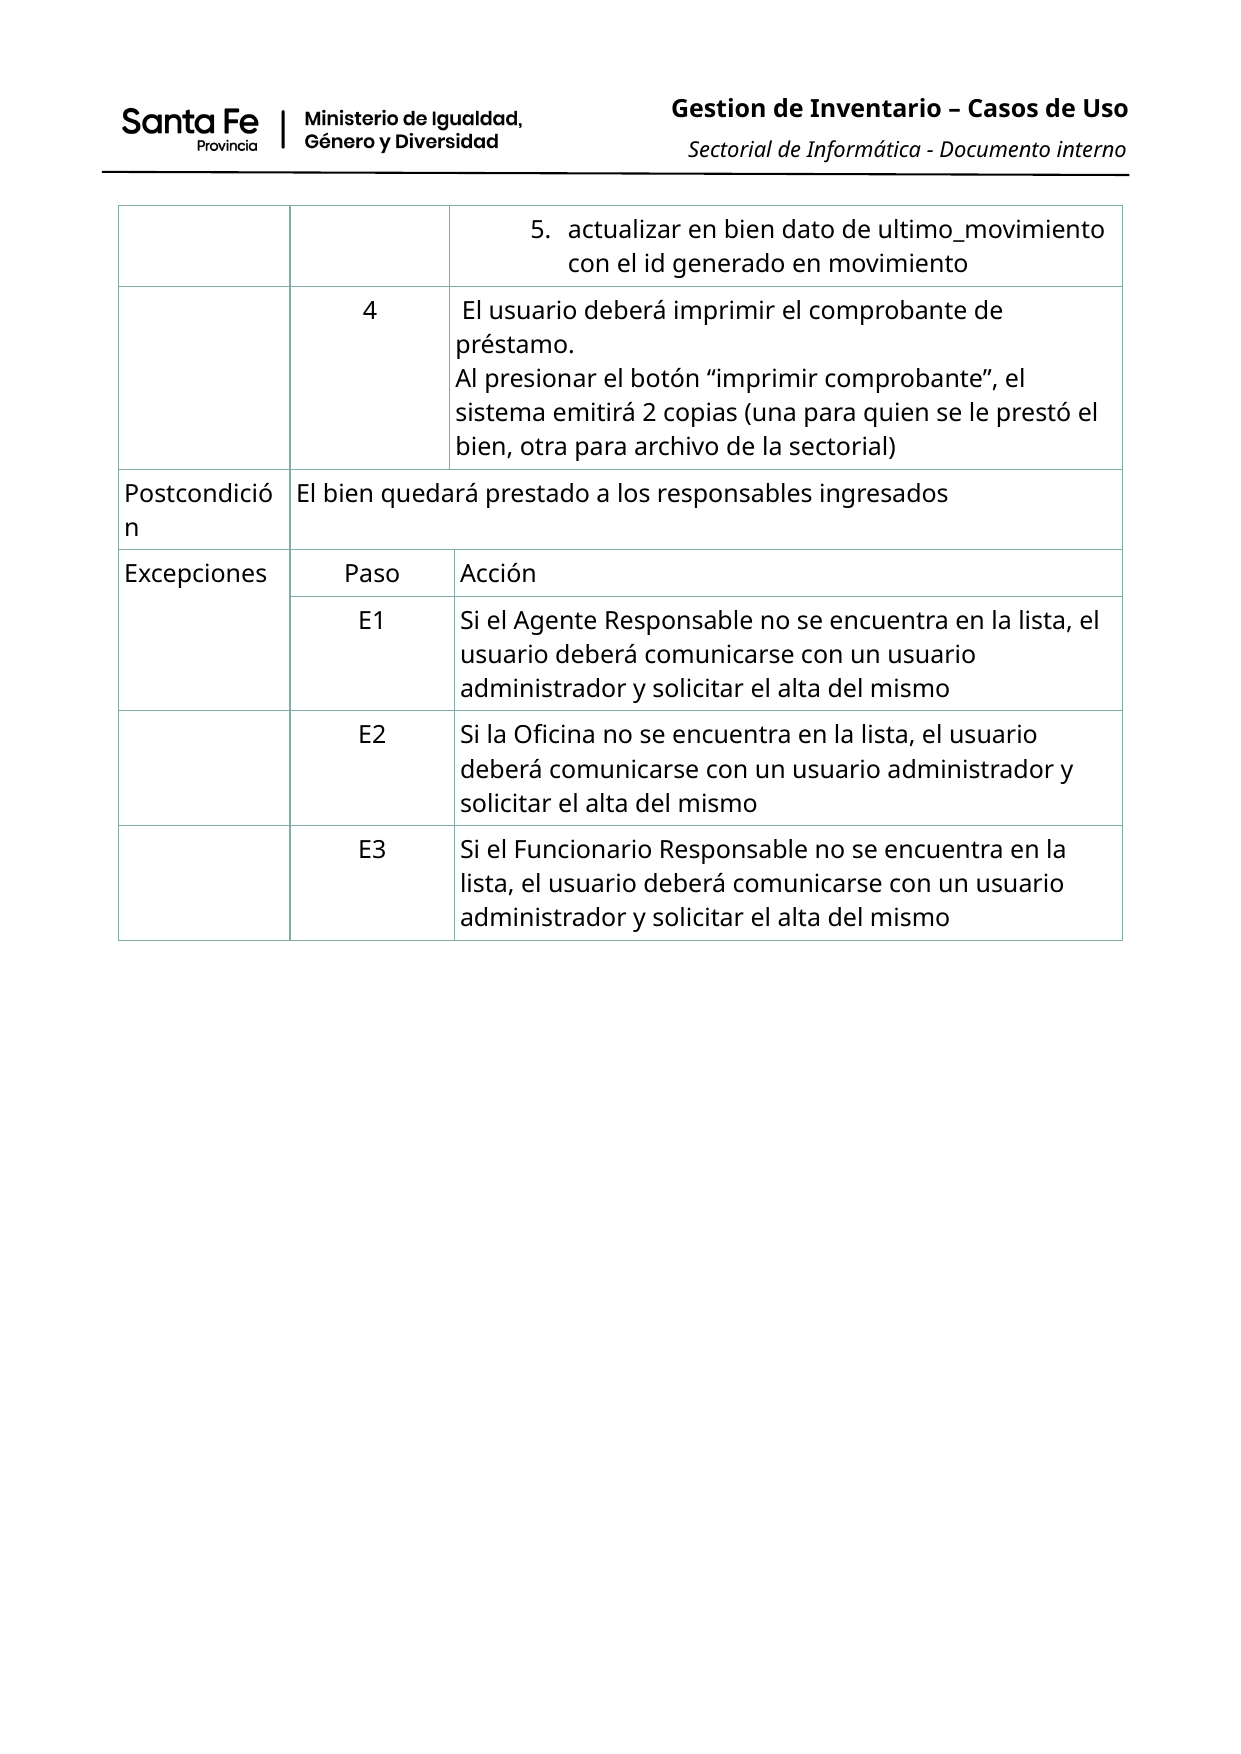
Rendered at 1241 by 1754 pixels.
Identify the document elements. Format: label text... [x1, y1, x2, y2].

table_cell [119, 206, 289, 286]
table_cell Paso [291, 550, 454, 596]
table_cell Acción [455, 550, 1122, 596]
table_cell E1 [291, 597, 454, 710]
table_cell E2 [291, 711, 454, 825]
table_cell E3 [291, 826, 454, 940]
picture [102, 91, 550, 162]
table_cell Excepciones [119, 550, 289, 596]
table_cell Si la Oficina no se encuentra en la lista, el usuario deberá comunicarse con un usuario administrador y solicitar el alta del mismo [455, 711, 1122, 825]
table_cell El bien quedará prestado a los responsables ingresados [291, 470, 1122, 549]
table_cell [119, 826, 289, 940]
table_cell Si el Agente Responsable no se encuentra en la lista, el usuario deberá comunicarse con un usuario administrador y solicitar el alta del mismo [455, 597, 1122, 710]
table_cell Al presionar el botón Guardar el sistema guardará los datos ingresados, generando el nro de comprobante. Se ejecutarán los siguientes pasos: insertar un registro en movimiento, con los datos: tipo movimiento: Préstamo responsables oficina ubicación actualizar en bien dato de ultimo_movimiento con el id generado en movimiento [450, 206, 1122, 286]
table_cell [291, 206, 449, 286]
table_cell El usuario deberá imprimir el comprobante de préstamo. Al presionar el botón “imprimir comprobante”, el sistema emitirá 2 copias (una para quien se le prestó el bien, otra para archivo de la sectorial) [450, 287, 1122, 468]
table_cell Postcondición [119, 470, 289, 549]
table_cell [119, 596, 289, 710]
table_cell [119, 711, 289, 825]
table_cell 4 [291, 287, 449, 468]
table_cell [119, 287, 289, 468]
table_cell Si el Funcionario Responsable no se encuentra en la lista, el usuario deberá comunicarse con un usuario administrador y solicitar el alta del mismo [455, 826, 1122, 940]
